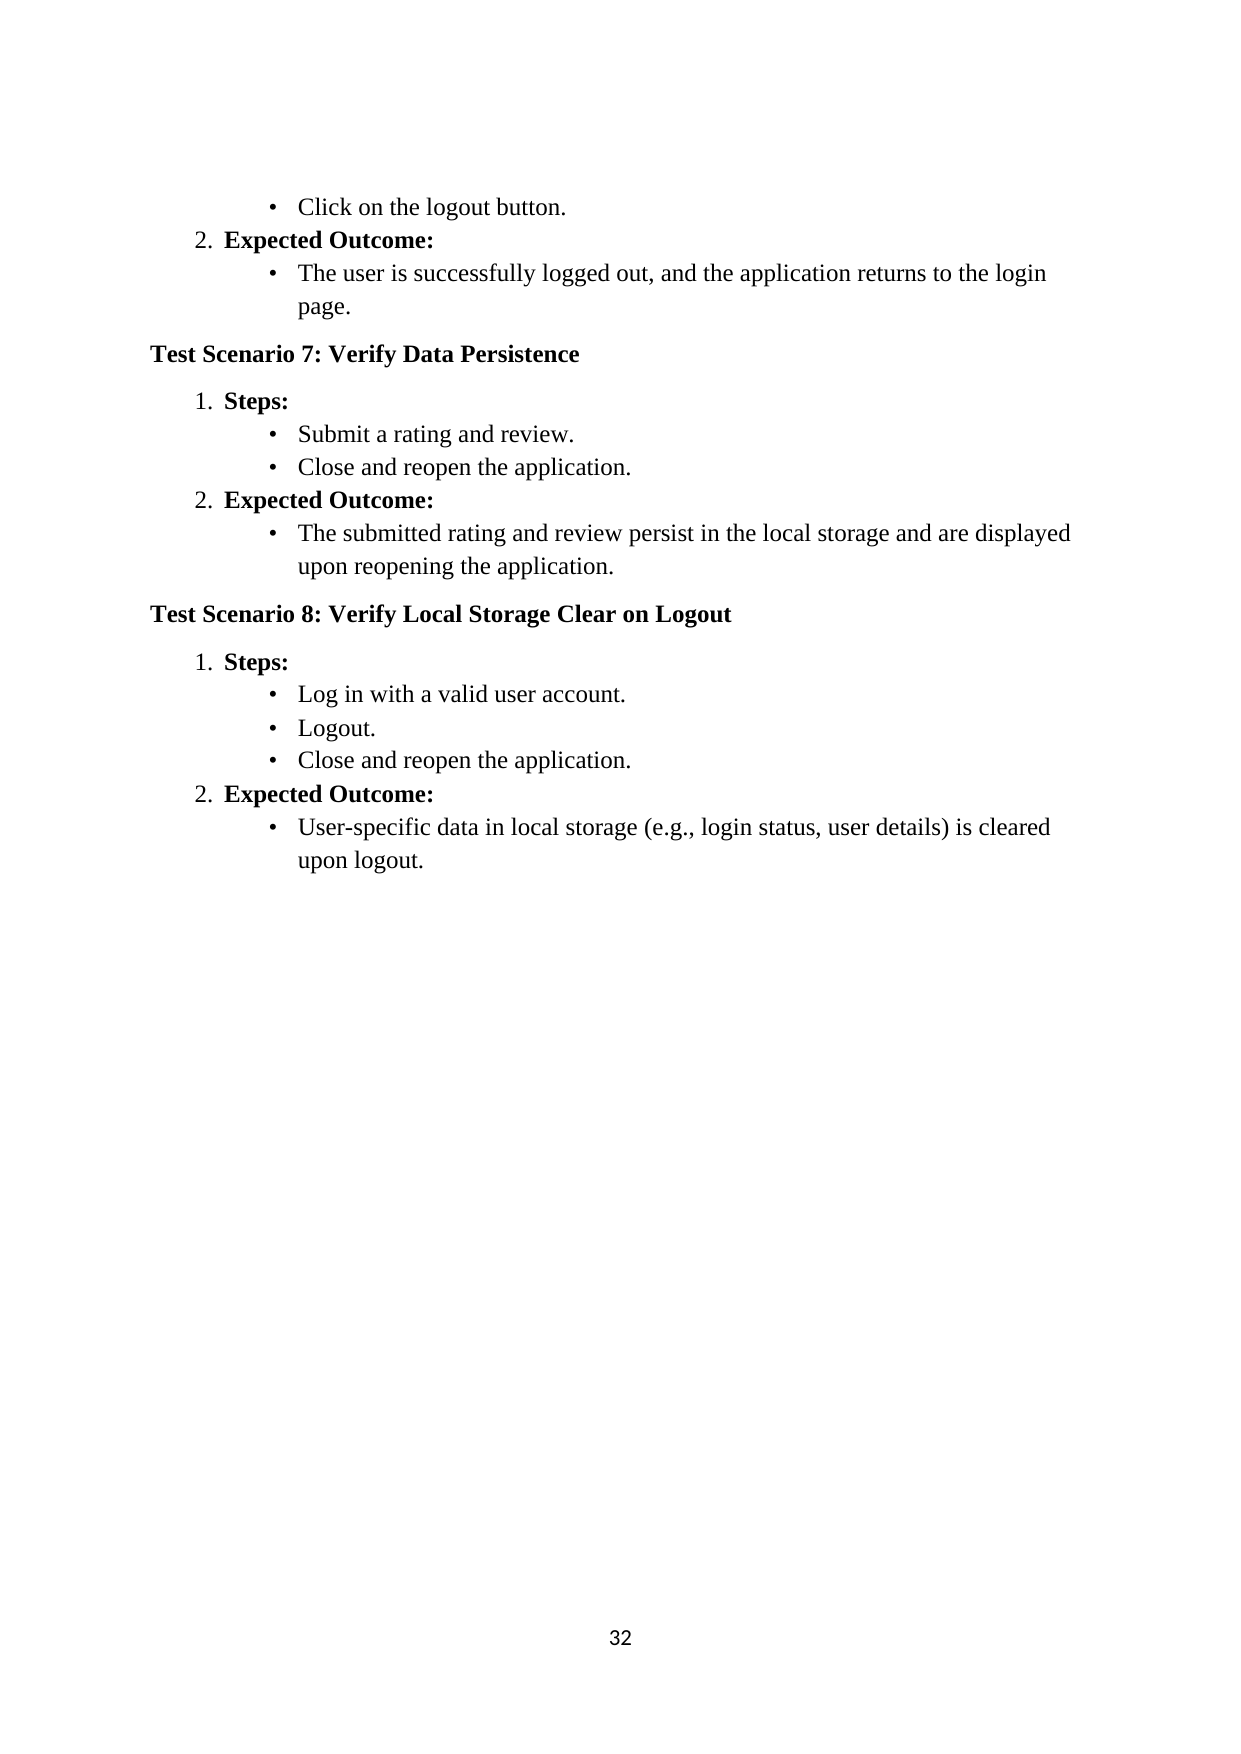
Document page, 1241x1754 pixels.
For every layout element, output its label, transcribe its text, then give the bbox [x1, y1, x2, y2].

list The user is successfully logged out, and the application returns to the login page. [268, 258, 1090, 320]
list Steps: [194, 647, 1090, 675]
text Test Scenario 7: Verify Data Persistence [150, 339, 1090, 367]
list User-specific data in local storage (e.g., login status, user details) is cleared upon logout. [268, 812, 1090, 873]
list Logout. [268, 713, 1090, 741]
list Close and reopen the application. [268, 452, 1090, 481]
list Click on the logout button. [268, 192, 1090, 221]
list Log in with a valid user account. [268, 679, 1090, 708]
list The submitted rating and review persist in the local storage and are displayed upon reopening the application. [268, 518, 1090, 580]
list Steps: [194, 386, 1090, 415]
list Expected Outcome: [194, 779, 1090, 807]
list Expected Outcome: [194, 485, 1090, 514]
list Expected Outcome: [194, 225, 1090, 254]
text Test Scenario 8: Verify Local Storage Clear on Logout [150, 599, 1090, 628]
list Close and reopen the application. [268, 746, 1090, 774]
list Submit a rating and review. [268, 419, 1090, 448]
